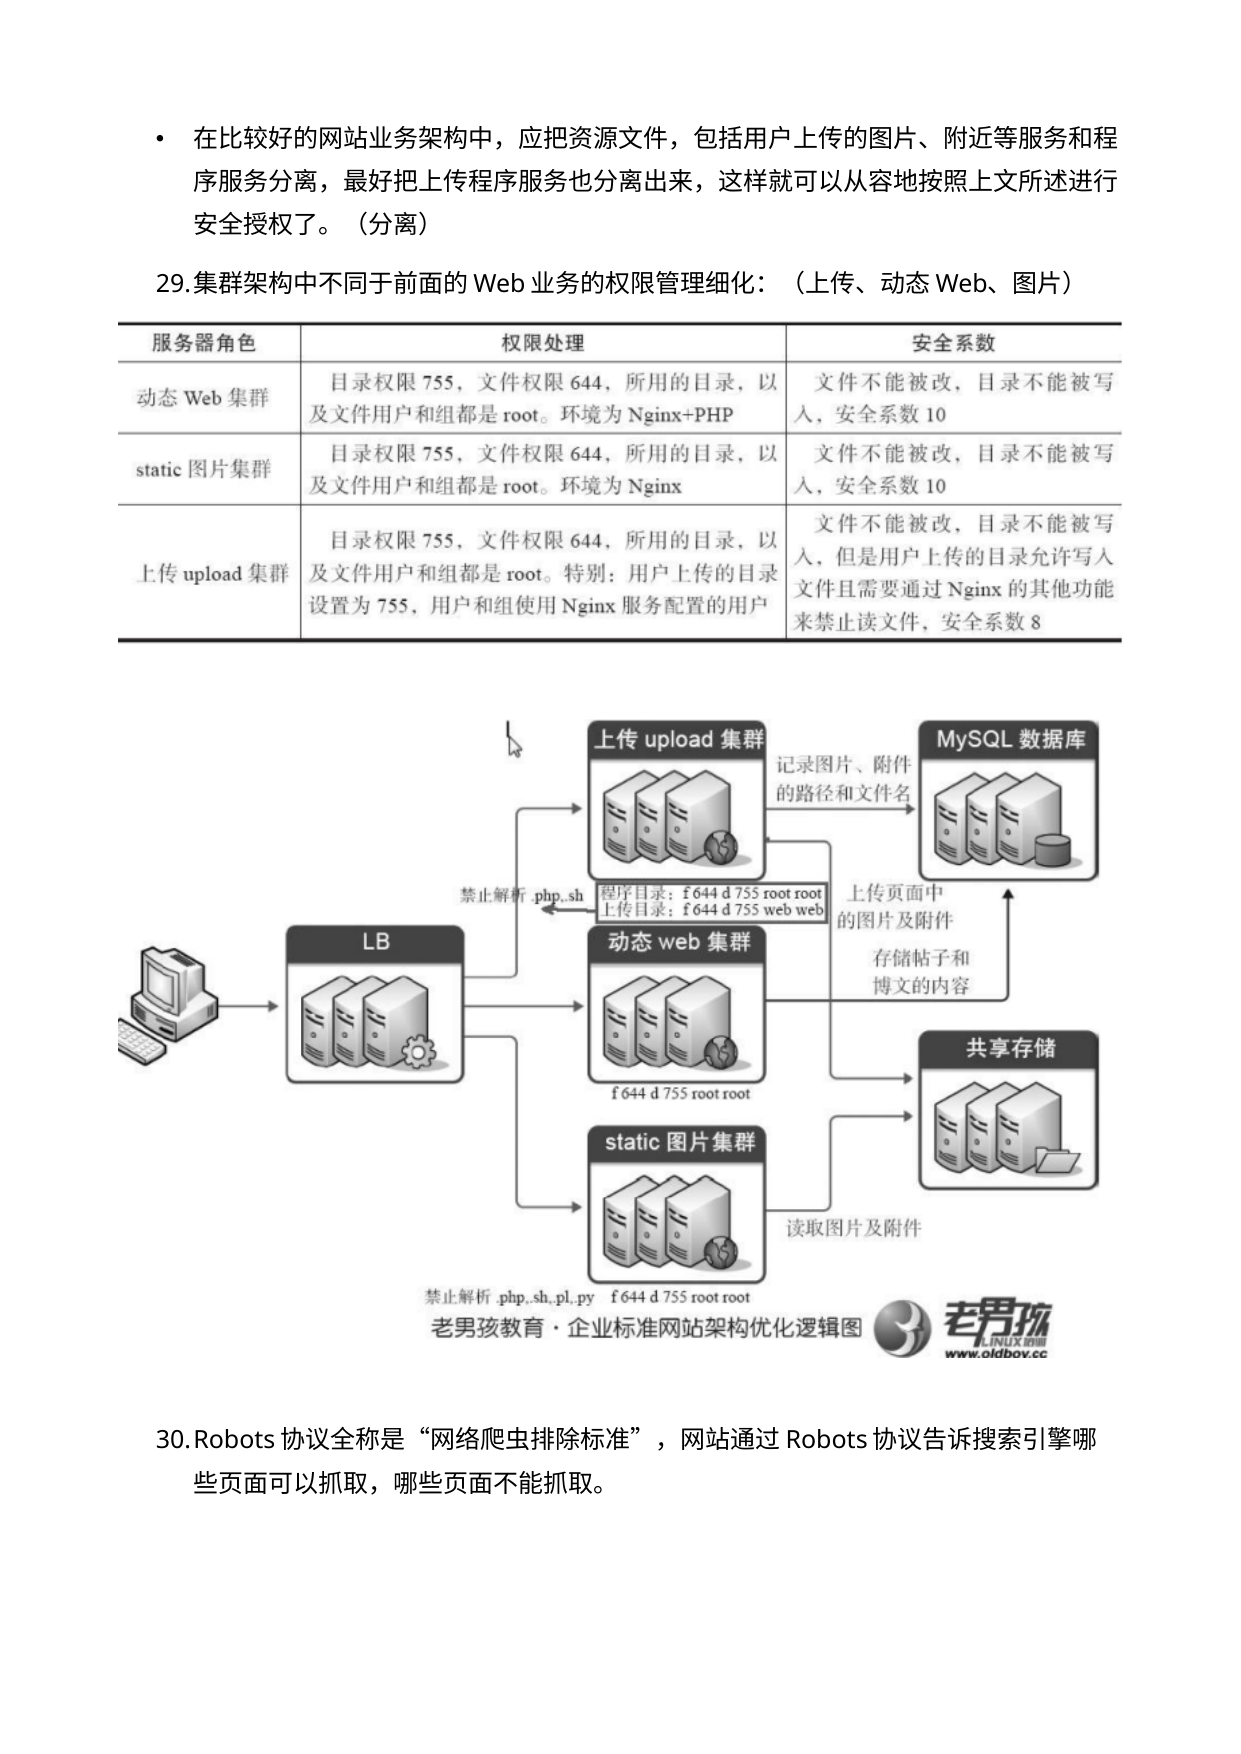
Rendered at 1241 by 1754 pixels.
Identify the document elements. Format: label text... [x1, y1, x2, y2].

list 集群架构中不同于前面的Web业务的权限管理细化：（上传、动态Web、图片） [156, 263, 1122, 299]
picture [118, 706, 1123, 1358]
list Robots协议全称是“网络爬虫排除标准”，网站通过Robots协议告诉搜索引擎哪些页面可以抓取，哪些页面不能抓取。 [156, 1420, 1122, 1499]
list 在比较好的网站业务架构中，应把资源文件，包括用户上传的图片、附近等服务和程序服务分离，最好把上传程序服务也分离出来，这样就可以从容地按照上文所述进行安全授权了。（分离） [156, 118, 1122, 241]
picture [118, 321, 1123, 645]
